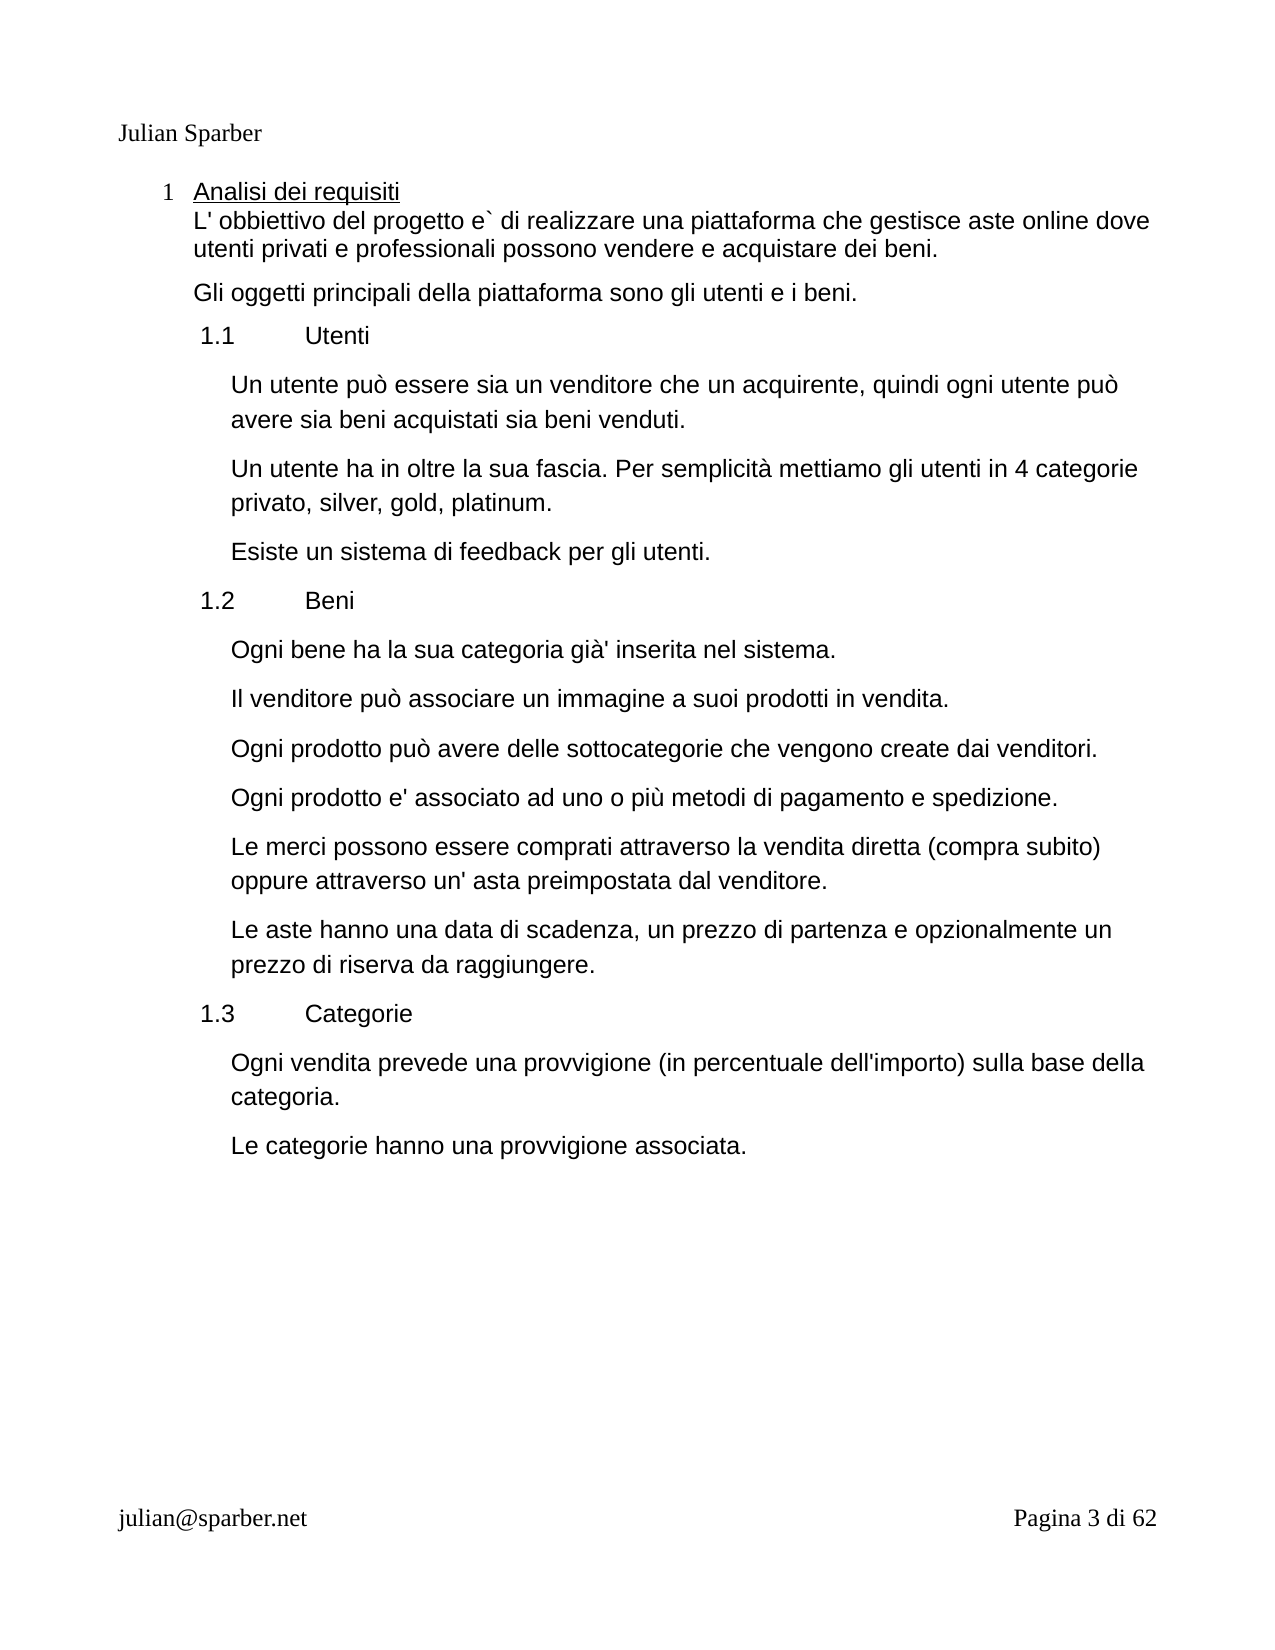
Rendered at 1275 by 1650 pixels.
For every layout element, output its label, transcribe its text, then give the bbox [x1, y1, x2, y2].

list Il venditore può associare un immagine a suoi prodotti in vendita. [193, 684, 1157, 713]
list Ogni prodotto può avere delle sottocategorie che vengono create dai venditori. [193, 733, 1157, 762]
list Categorie [193, 999, 1157, 1027]
list Esiste un sistema di feedback per gli utenti. [193, 537, 1157, 566]
list Ogni vendita prevede una provvigione (in percentuale dell'importo) sulla base della categoria. [193, 1048, 1157, 1111]
list L' obbiettivo del progetto e` di realizzare una piattaforma che gestisce aste online dove utenti privati e professionali possono vendere e acquistare dei beni. [156, 206, 1157, 263]
list Le categorie hanno una provvigione associata. [193, 1131, 1157, 1160]
list Analisi dei requisiti [156, 177, 1157, 206]
list Ogni prodotto e' associato ad uno o più metodi di pagamento e spedizione. [193, 783, 1157, 811]
list Beni [193, 586, 1157, 615]
list Ogni bene ha la sua categoria già' inserita nel sistema. [193, 635, 1157, 664]
list Un utente ha in oltre la sua fascia. Per semplicità mettiamo gli utenti in 4 categorie privato, silver, gold, platinum. [193, 454, 1157, 517]
list Utenti [193, 321, 1157, 350]
list Le merci possono essere comprati attraverso la vendita diretta (compra subito) oppure attraverso un' asta preimpostata dal venditore. [193, 832, 1157, 895]
list Un utente può essere sia un venditore che un acquirente, quindi ogni utente può avere sia beni acquistati sia beni venduti. [193, 370, 1157, 433]
list Gli oggetti principali della piattaforma sono gli utenti e i beni. [156, 278, 1157, 307]
list Le aste hanno una data di scadenza, un prezzo di partenza e opzionalmente un prezzo di riserva da raggiungere. [193, 915, 1157, 978]
